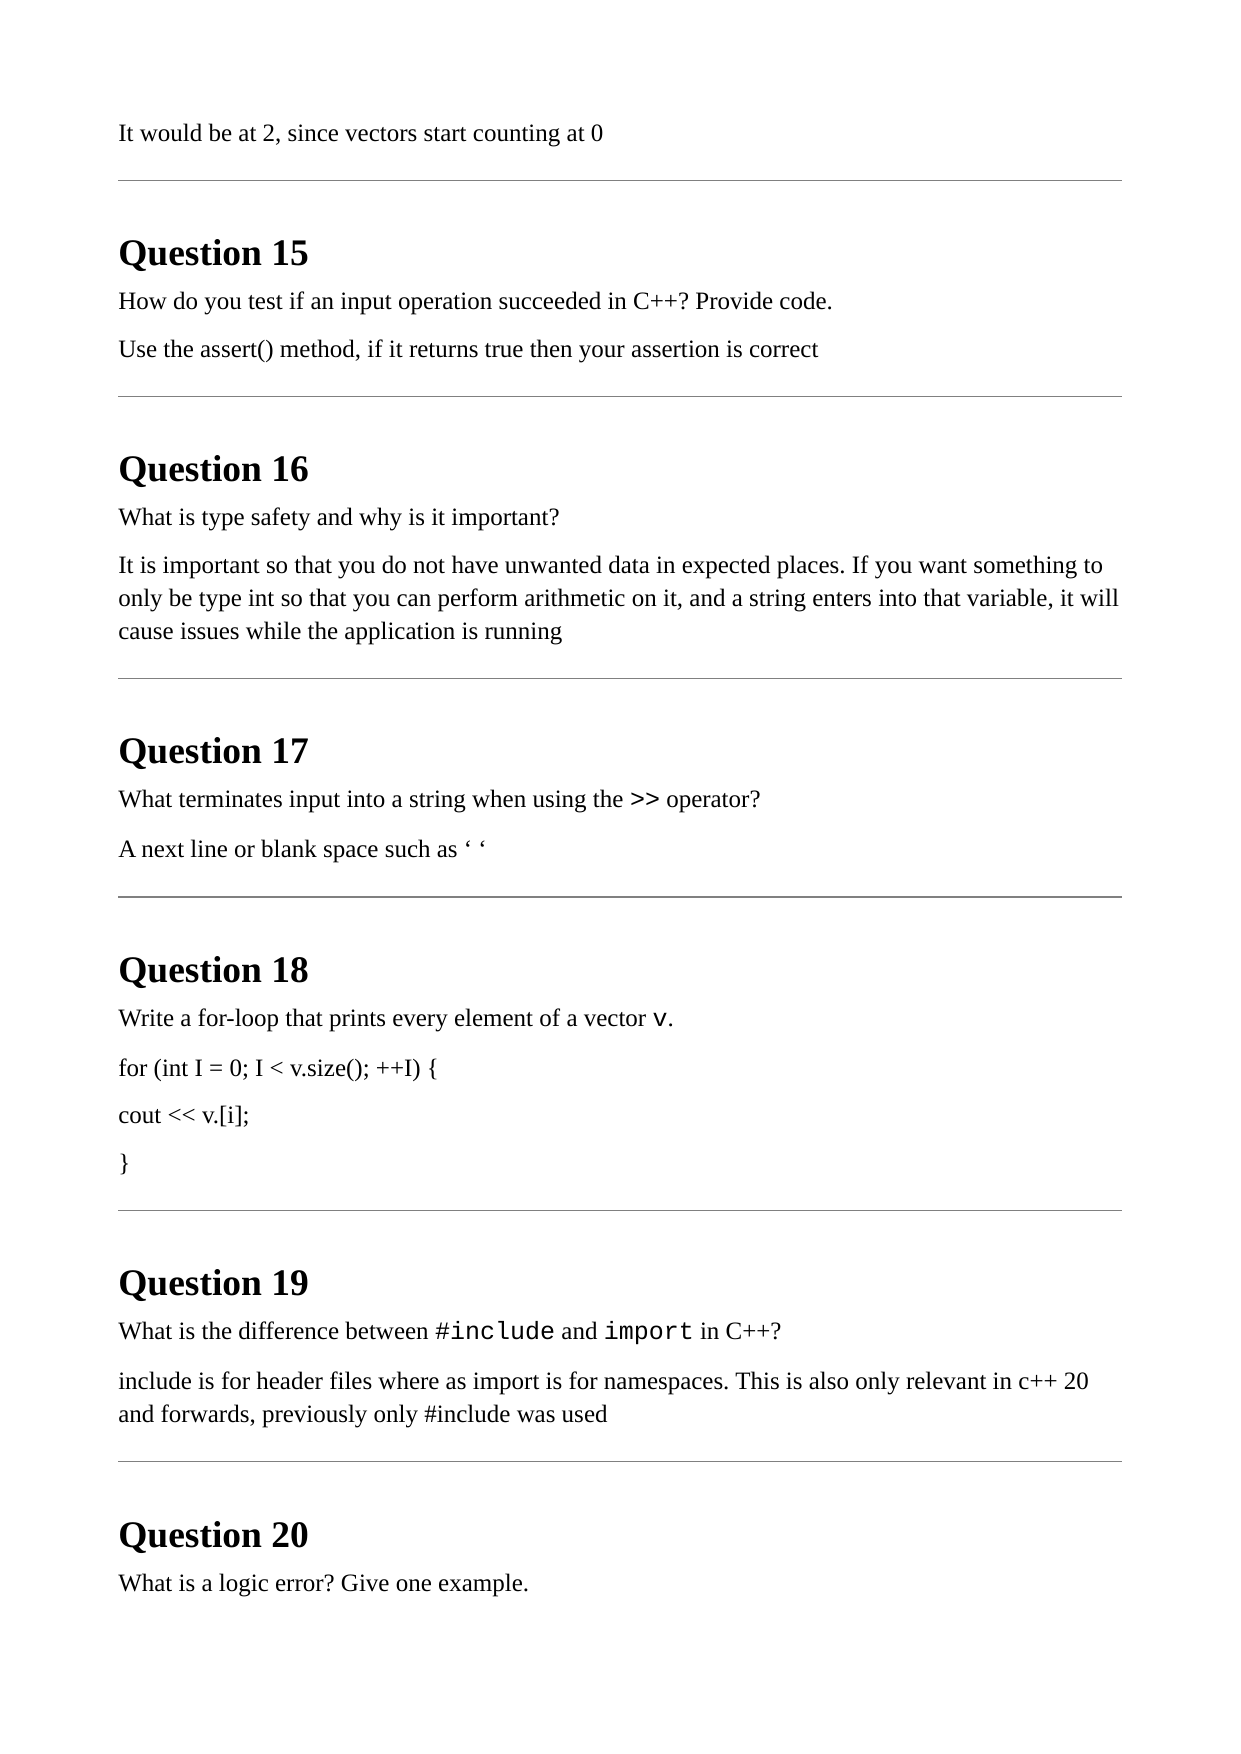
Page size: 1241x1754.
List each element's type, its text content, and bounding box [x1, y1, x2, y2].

text What terminates input into a string when using the >> operator? [118, 784, 1122, 815]
text A next line or blank space such as ‘ ‘ [118, 834, 1122, 863]
subtitle Question 20 [118, 1512, 1122, 1555]
subtitle Question 19 [118, 1261, 1122, 1304]
text include is for header files where as import is for namespaces. This is also only relevant in c++ 20 and forwards, previously only #include was used [118, 1366, 1122, 1428]
text It would be at 2, since vectors start counting at 0 [118, 118, 1122, 147]
text It is important so that you do not have unwanted data in expected places. If you want something to only be type int so that you can perform arithmetic on it, and a string enters into that variable, it will cause issues while the application is running [118, 550, 1122, 645]
text Write a for-loop that prints every element of a vector v. [118, 1003, 1122, 1033]
subtitle Question 18 [118, 947, 1122, 990]
subtitle Question 16 [118, 447, 1122, 490]
text What is type safety and why is it important? [118, 502, 1122, 531]
text } [118, 1148, 1122, 1177]
subtitle Question 17 [118, 729, 1122, 772]
text What is the difference between #include and import in C++? [118, 1316, 1122, 1347]
subtitle Question 15 [118, 231, 1122, 274]
text for (int I = 0; I < v.size(); ++I) { [118, 1053, 1122, 1081]
text How do you test if an input operation succeeded in C++? Provide code. [118, 286, 1122, 315]
text cout << v.[i]; [118, 1100, 1122, 1129]
text Use the assert() method, if it returns true then your assertion is correct [118, 334, 1122, 363]
text What is a logic error? Give one example. [118, 1568, 1122, 1596]
